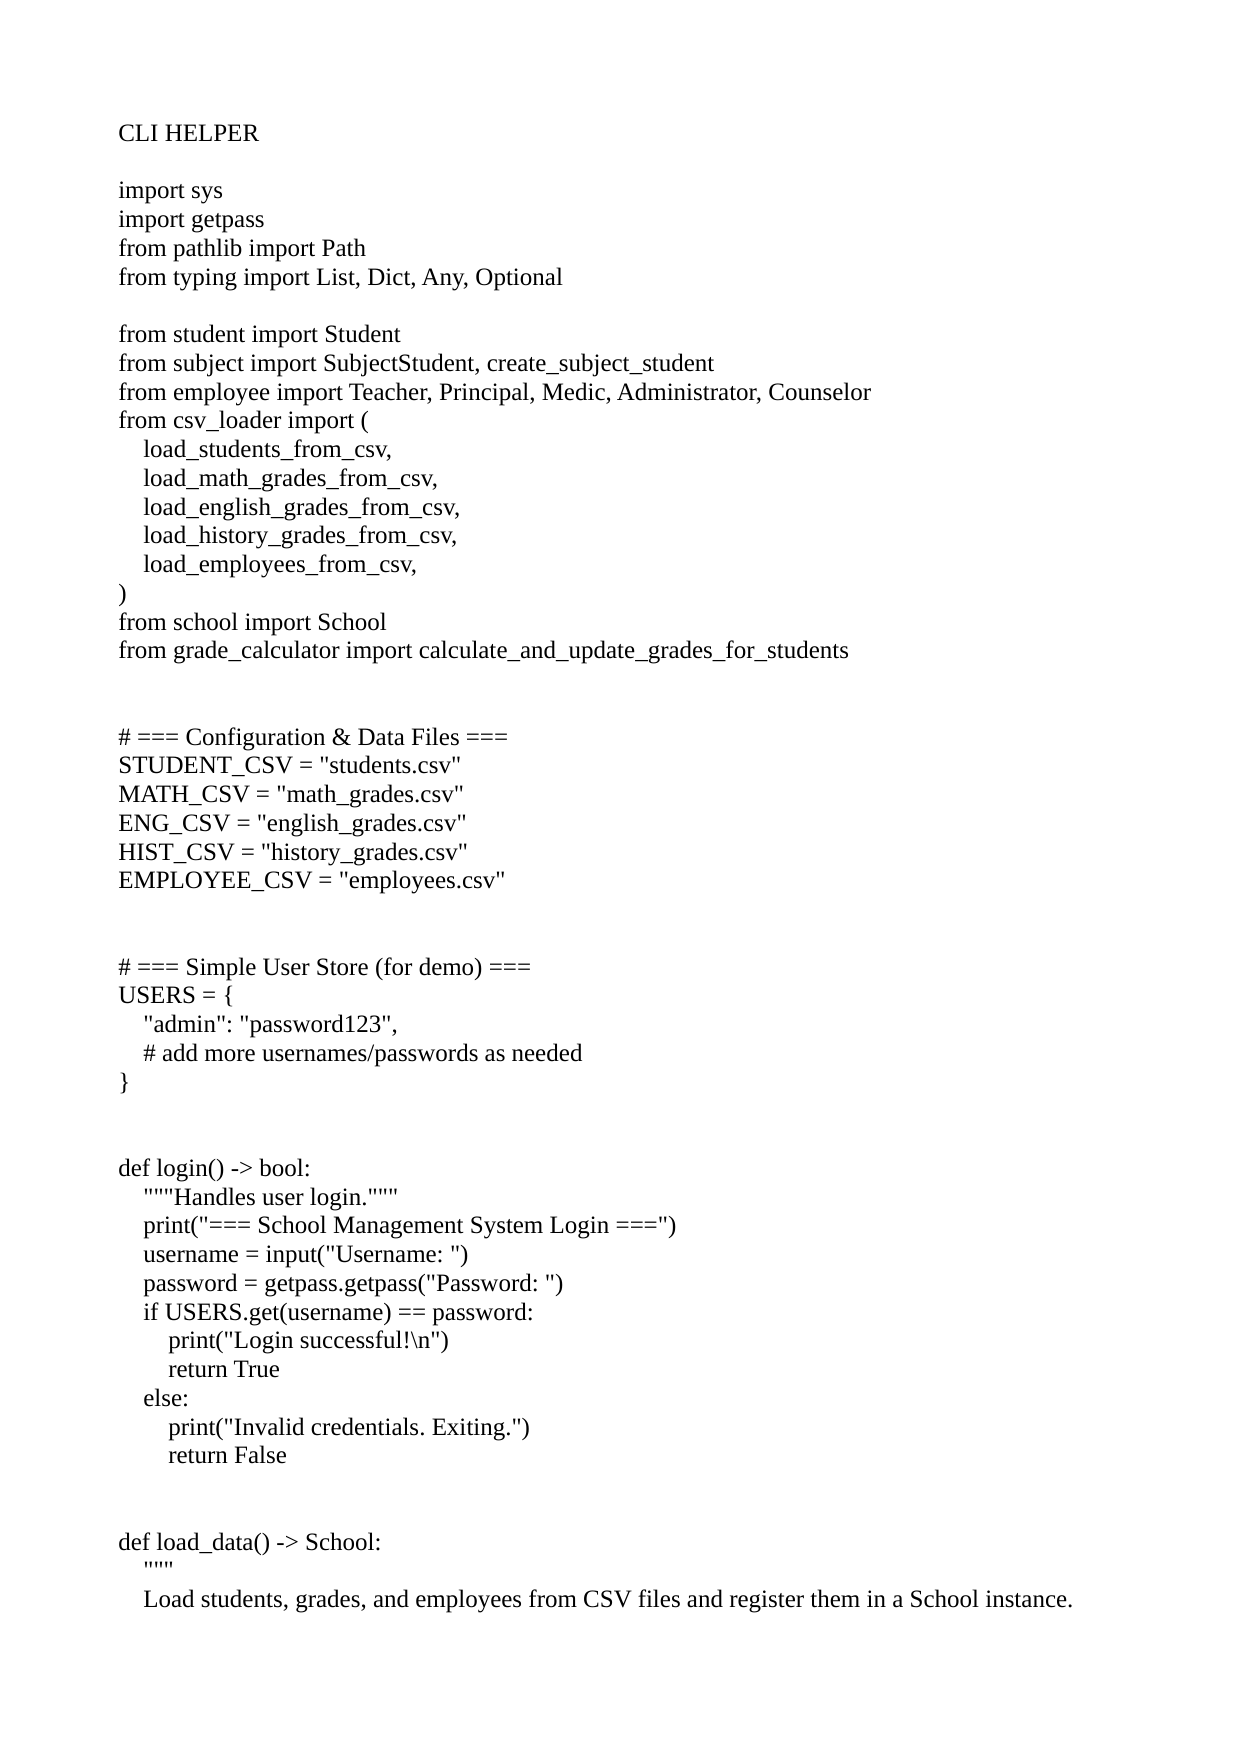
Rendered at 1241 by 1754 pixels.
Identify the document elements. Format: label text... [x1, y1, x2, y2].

text MATH_CSV = "math_grades.csv" [118, 779, 1122, 808]
text load_students_from_csv, [118, 434, 1122, 463]
text password = getpass.getpass("Password: ") [118, 1268, 1122, 1297]
text load_history_grades_from_csv, [118, 521, 1122, 549]
text CLI HELPER [118, 118, 1122, 147]
text import getpass [118, 204, 1122, 233]
text "admin": "password123", [118, 1009, 1122, 1038]
text Load students, grades, and employees from CSV files and register them in a School instance. [118, 1584, 1122, 1613]
text username = input("Username: ") [118, 1239, 1122, 1268]
text load_english_grades_from_csv, [118, 492, 1122, 521]
text """ [118, 1556, 1122, 1584]
text return False [118, 1441, 1122, 1469]
text HIST_CSV = "history_grades.csv" [118, 837, 1122, 866]
text print("Login successful!\n") [118, 1326, 1122, 1354]
text return True [118, 1354, 1122, 1383]
text load_math_grades_from_csv, [118, 463, 1122, 492]
text from employee import Teacher, Principal, Medic, Administrator, Counselor [118, 377, 1122, 406]
text # === Simple User Store (for demo) === [118, 952, 1122, 981]
text def load_data() -> School: [118, 1527, 1122, 1556]
text import sys [118, 176, 1122, 204]
text """Handles user login.""" [118, 1182, 1122, 1211]
text STUDENT_CSV = "students.csv" [118, 751, 1122, 779]
text from grade_calculator import calculate_and_update_grades_for_students [118, 636, 1122, 664]
text from typing import List, Dict, Any, Optional [118, 262, 1122, 291]
text # === Configuration & Data Files === [118, 722, 1122, 751]
text load_employees_from_csv, [118, 549, 1122, 578]
text else: [118, 1383, 1122, 1412]
text if USERS.get(username) == password: [118, 1297, 1122, 1326]
text print("=== School Management System Login ===") [118, 1211, 1122, 1239]
text # add more usernames/passwords as needed [118, 1038, 1122, 1067]
text from subject import SubjectStudent, create_subject_student [118, 348, 1122, 377]
text print("Invalid credentials. Exiting.") [118, 1412, 1122, 1441]
text def login() -> bool: [118, 1153, 1122, 1182]
text from school import School [118, 607, 1122, 636]
text } [118, 1067, 1122, 1096]
text from pathlib import Path [118, 233, 1122, 262]
text ) [118, 578, 1122, 607]
text EMPLOYEE_CSV = "employees.csv" [118, 866, 1122, 894]
text from csv_loader import ( [118, 406, 1122, 434]
text ENG_CSV = "english_grades.csv" [118, 808, 1122, 837]
text USERS = { [118, 981, 1122, 1009]
text from student import Student [118, 319, 1122, 348]
